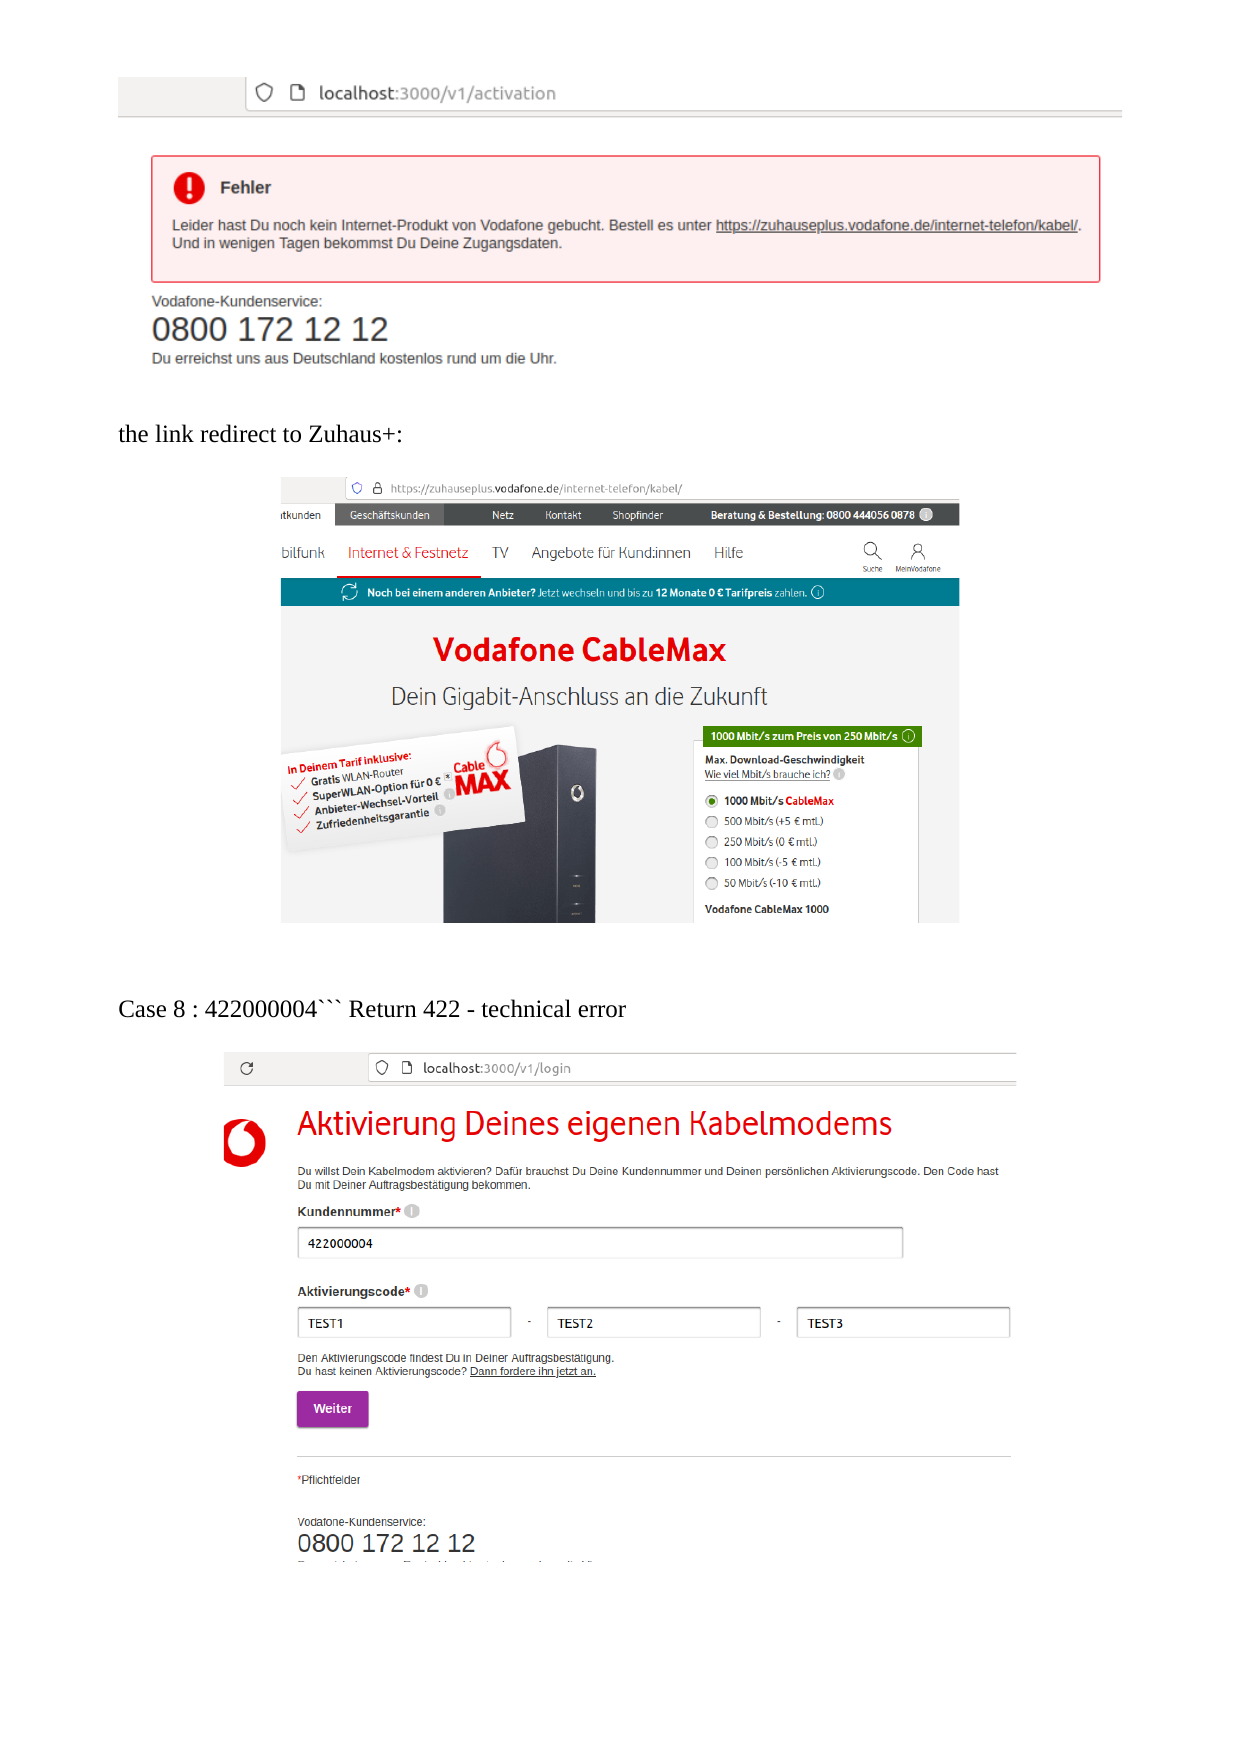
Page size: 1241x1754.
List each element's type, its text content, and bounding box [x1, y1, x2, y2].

picture [280, 477, 960, 923]
text Case 8 : 422000004``` Return 422 - technical error [118, 994, 1122, 1023]
picture [118, 77, 1123, 391]
picture [223, 1052, 1017, 1562]
text the link redirect to Zuhaus+: [118, 419, 1122, 448]
